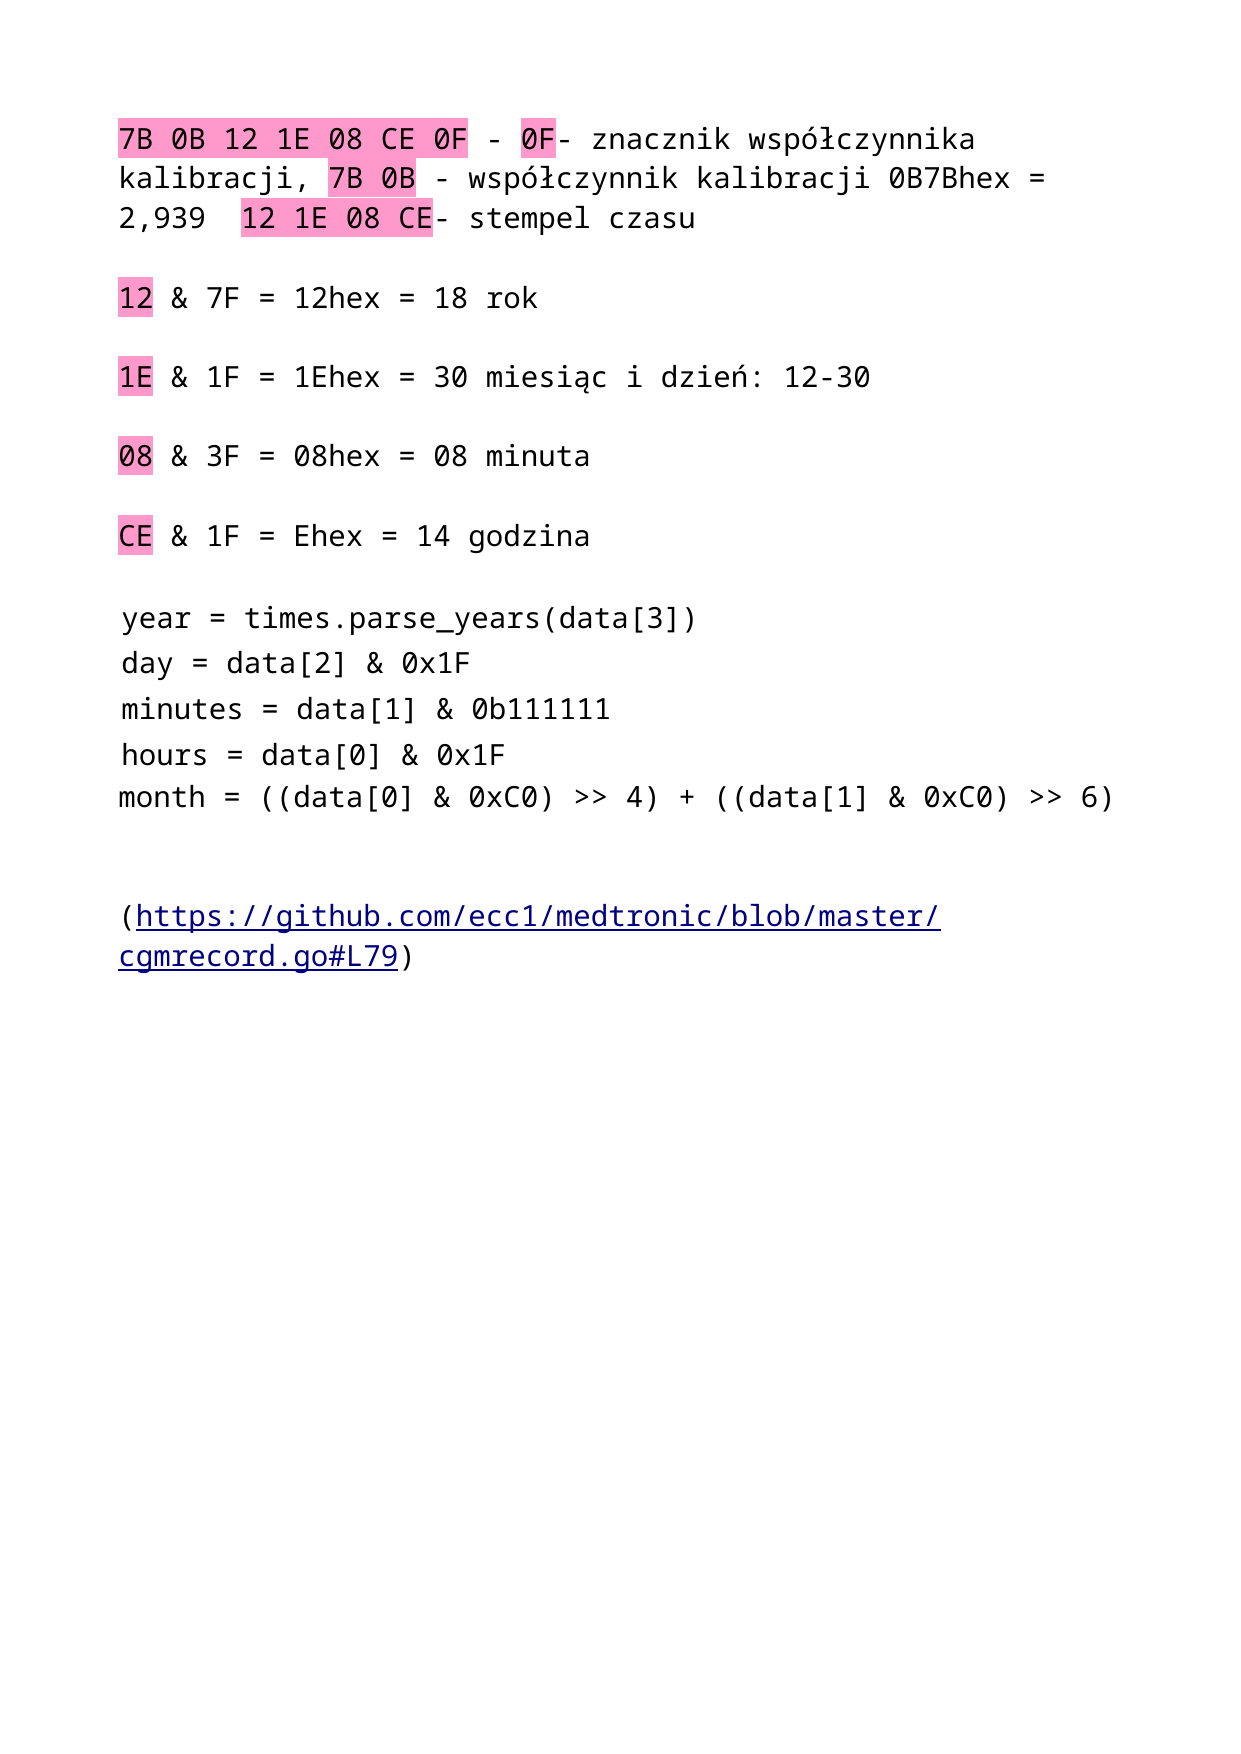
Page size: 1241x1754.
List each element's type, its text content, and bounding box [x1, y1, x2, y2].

text 1E & 1F = 1Ehex = 30 miesiąc i dzień: 12-30 [118, 317, 1122, 396]
table_header day = data[2] & 0x1F [118, 640, 823, 685]
table_header hours = data[0] & 0x1F [118, 731, 832, 776]
text 08 & 3F = 08hex = 08 minuta [118, 396, 1122, 475]
text 12 & 7F = 12hex = 18 rok [118, 237, 1122, 317]
table_header minutes = data[1] & 0b111111 [118, 685, 827, 731]
text 7B 0B 12 1E 08 CE 0F - 0F- znacznik współczynnika kalibracji, 7B 0B - współczynnik kalibracji 0B7Bhex = 2,939 12 1E 08 CE- stempel czasu [118, 118, 1122, 237]
text CE & 1F = Ehex = 14 godzina [118, 475, 1122, 555]
text (https://github.com/ecc1/medtronic/blob/master/cgmrecord.go#L79) [118, 896, 1122, 975]
table_header year = times.parse_years(data[3]) [118, 594, 823, 640]
text month = ((data[0] & 0xC0) >> 4) + ((data[1] & 0xC0) >> 6) [118, 776, 1122, 816]
